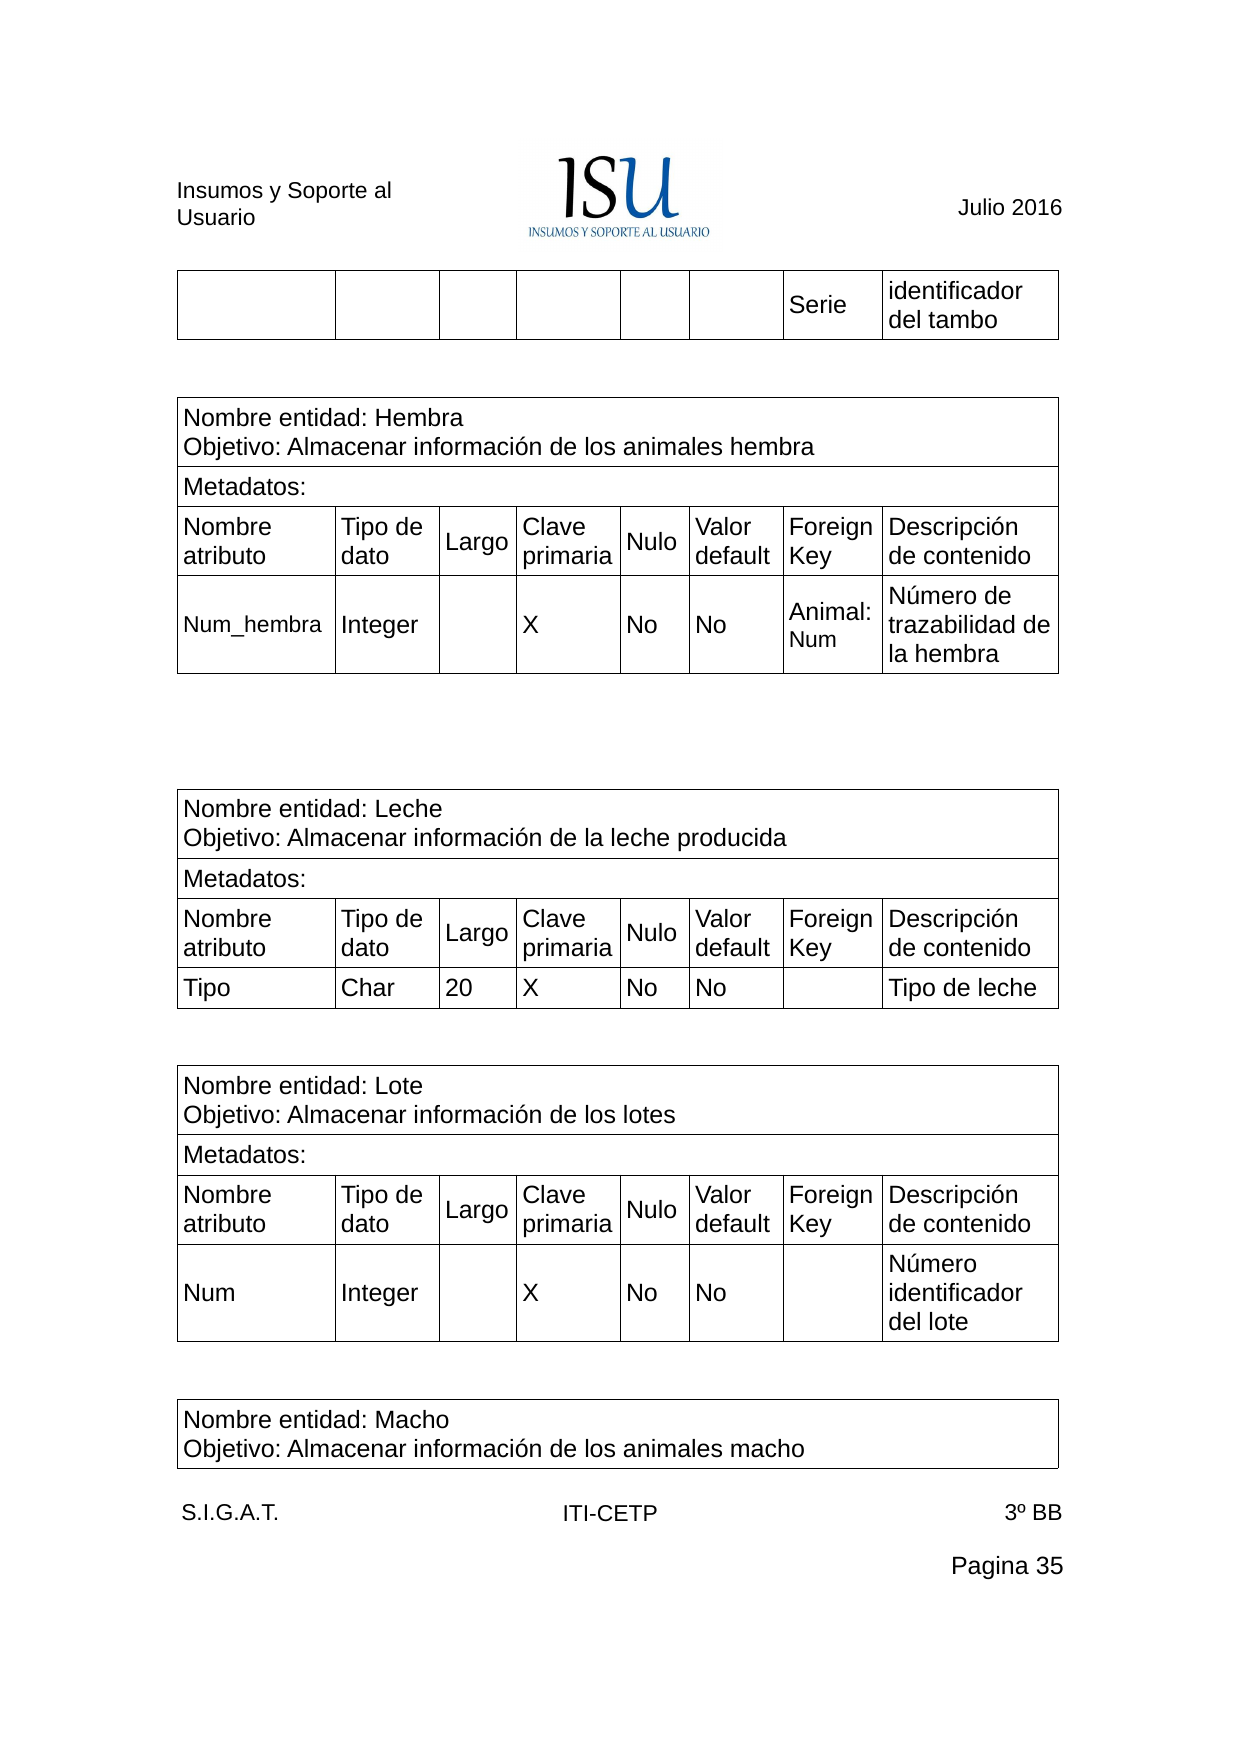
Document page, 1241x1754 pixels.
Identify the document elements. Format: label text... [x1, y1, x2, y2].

table_cell Valor default [690, 507, 783, 575]
table_cell Nulo [621, 507, 689, 575]
table_header Nombre entidad: Macho Objetivo: Almacenar información de los animales macho [178, 1400, 1058, 1468]
table_cell No [690, 968, 783, 1007]
table_cell Integer [336, 576, 439, 673]
table_cell Metadatos: [178, 1135, 1058, 1174]
table_cell Nombre atributo [178, 507, 335, 575]
table_cell Largo [440, 899, 516, 967]
table_cell No [690, 576, 783, 673]
table_cell Descripción de contenido [883, 507, 1058, 575]
table_cell Integer [336, 1245, 439, 1341]
table_cell Tipo de dato [336, 899, 439, 967]
table_cell Nulo [621, 1176, 689, 1243]
table_cell Animal: Num [784, 576, 882, 673]
table_cell Serie [784, 271, 882, 339]
table_cell No [690, 1245, 783, 1341]
table_cell X [517, 968, 620, 1007]
table_cell Valor default [690, 1176, 783, 1243]
table_cell [336, 271, 439, 339]
table_cell X [517, 576, 620, 673]
table_cell Largo [440, 507, 516, 575]
table_cell Nombre atributo [178, 899, 335, 967]
table_cell identificador del tambo [883, 271, 1058, 339]
table_cell Número identificador del lote [883, 1245, 1058, 1341]
table_cell Descripción de contenido [883, 899, 1058, 967]
table_cell Tipo de dato [336, 507, 439, 575]
table_cell Char [336, 968, 439, 1007]
table_cell [178, 271, 335, 339]
table_cell No [621, 576, 689, 673]
table_header Metadatos: [178, 859, 1058, 898]
table_cell Foreign Key [784, 507, 882, 575]
table_cell Tipo de leche [883, 968, 1058, 1007]
table_cell Nulo [621, 899, 689, 967]
table_header Nombre entidad: Lote Objetivo: Almacenar información de los lotes [178, 1066, 1058, 1134]
table_cell Num [178, 1245, 335, 1341]
table_cell Nombre atributo [178, 1176, 335, 1243]
table_cell No [621, 1245, 689, 1341]
table_cell [784, 968, 882, 1007]
table_cell Metadatos: [178, 467, 1058, 506]
table_cell [690, 271, 783, 339]
table_cell No [621, 968, 689, 1007]
table_header Nombre entidad: Hembra Objetivo: Almacenar información de los animales hembra [178, 398, 1058, 466]
table_cell [517, 271, 620, 339]
table_cell Clave primaria [517, 1176, 620, 1243]
table_header Nombre entidad: Leche Objetivo: Almacenar información de la leche producida [178, 790, 1058, 858]
table_cell Clave primaria [517, 507, 620, 575]
table_cell Foreign Key [784, 899, 882, 967]
table_cell X [517, 1245, 620, 1341]
table_cell Valor default [690, 899, 783, 967]
table_cell Tipo de dato [336, 1176, 439, 1243]
table_cell Clave primaria [517, 899, 620, 967]
table_cell Descripción de contenido [883, 1176, 1058, 1243]
table_cell Número de trazabilidad de la hembra [883, 576, 1058, 673]
table_cell [784, 1245, 882, 1341]
table_cell Num_hembra [178, 576, 335, 673]
table_cell Foreign Key [784, 1176, 882, 1243]
table_cell Largo [440, 1176, 516, 1243]
table_cell [440, 271, 516, 339]
table_cell Tipo [178, 968, 335, 1007]
table_cell 20 [440, 968, 516, 1007]
table_cell [621, 271, 689, 339]
picture [517, 138, 723, 252]
table_cell [440, 576, 516, 673]
table_cell [440, 1245, 516, 1341]
